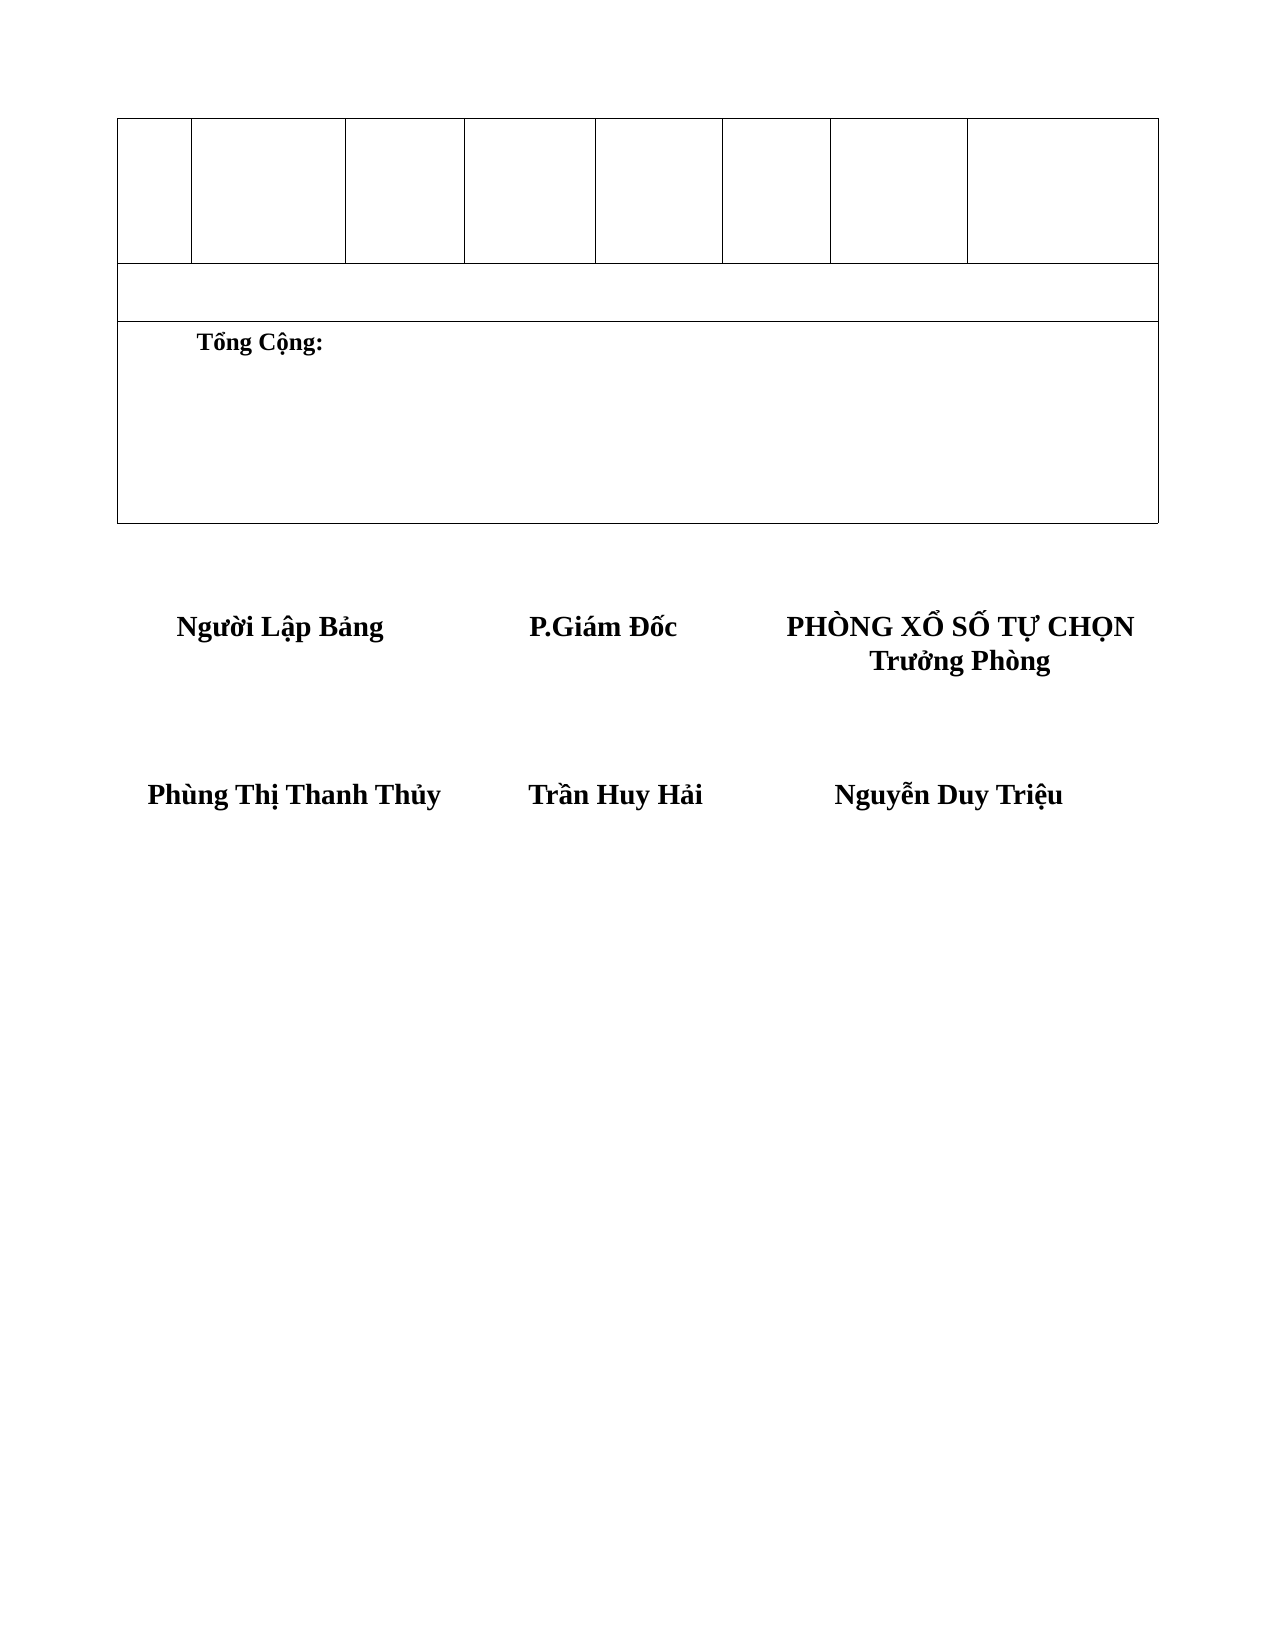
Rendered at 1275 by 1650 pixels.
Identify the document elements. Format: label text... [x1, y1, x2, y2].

table_cell [118, 322, 191, 523]
text Người Lập Bảng P.Giám Đốc PHÒNG XỔ SỐ TỰ CHỌN [118, 609, 1157, 643]
table_cell [118, 119, 191, 263]
table_cell <get_line_tong( menhgia)['thanhtien']> [968, 119, 1158, 263]
text Trưởng Phòng [118, 643, 1157, 676]
table_cell <get_line_tong( menhgia)['sl_2']> [346, 119, 464, 263]
table_cell <get_line_tong_all()['thanhtien']> [967, 322, 1158, 523]
table_cell <get_line_tong( menhgia)['tong_ve']> [831, 119, 967, 263]
table_cell <get_line_tong( menhgia)['sl_4']> [596, 119, 722, 263]
table_cell <get_line_tong_all()['sl_4']> [595, 322, 722, 523]
text Phùng Thị Thanh Thủy Trần Huy Hải Nguyễn Duy Triệu [118, 777, 1157, 810]
table_cell <menhgia.name_template> [192, 119, 345, 263]
table_cell <get_line_tong( menhgia)['tong_sai_kythuat']> [723, 119, 830, 263]
table_cell <get_line_tong_all()['tong_sai_kythuat']> [722, 322, 830, 523]
table_cell <get_line_tong_all()['tong_ve']> [830, 322, 967, 523]
table_cell </for> [118, 264, 1158, 321]
table_cell Tổng Cộng: [191, 322, 345, 523]
table_cell <get_line_tong_all()['sl_3']> [464, 322, 595, 523]
table_cell <get_line_tong( menhgia)['sl_3']> [465, 119, 595, 263]
table_cell <get_line_tong_all()['sl_2']> [345, 322, 464, 523]
